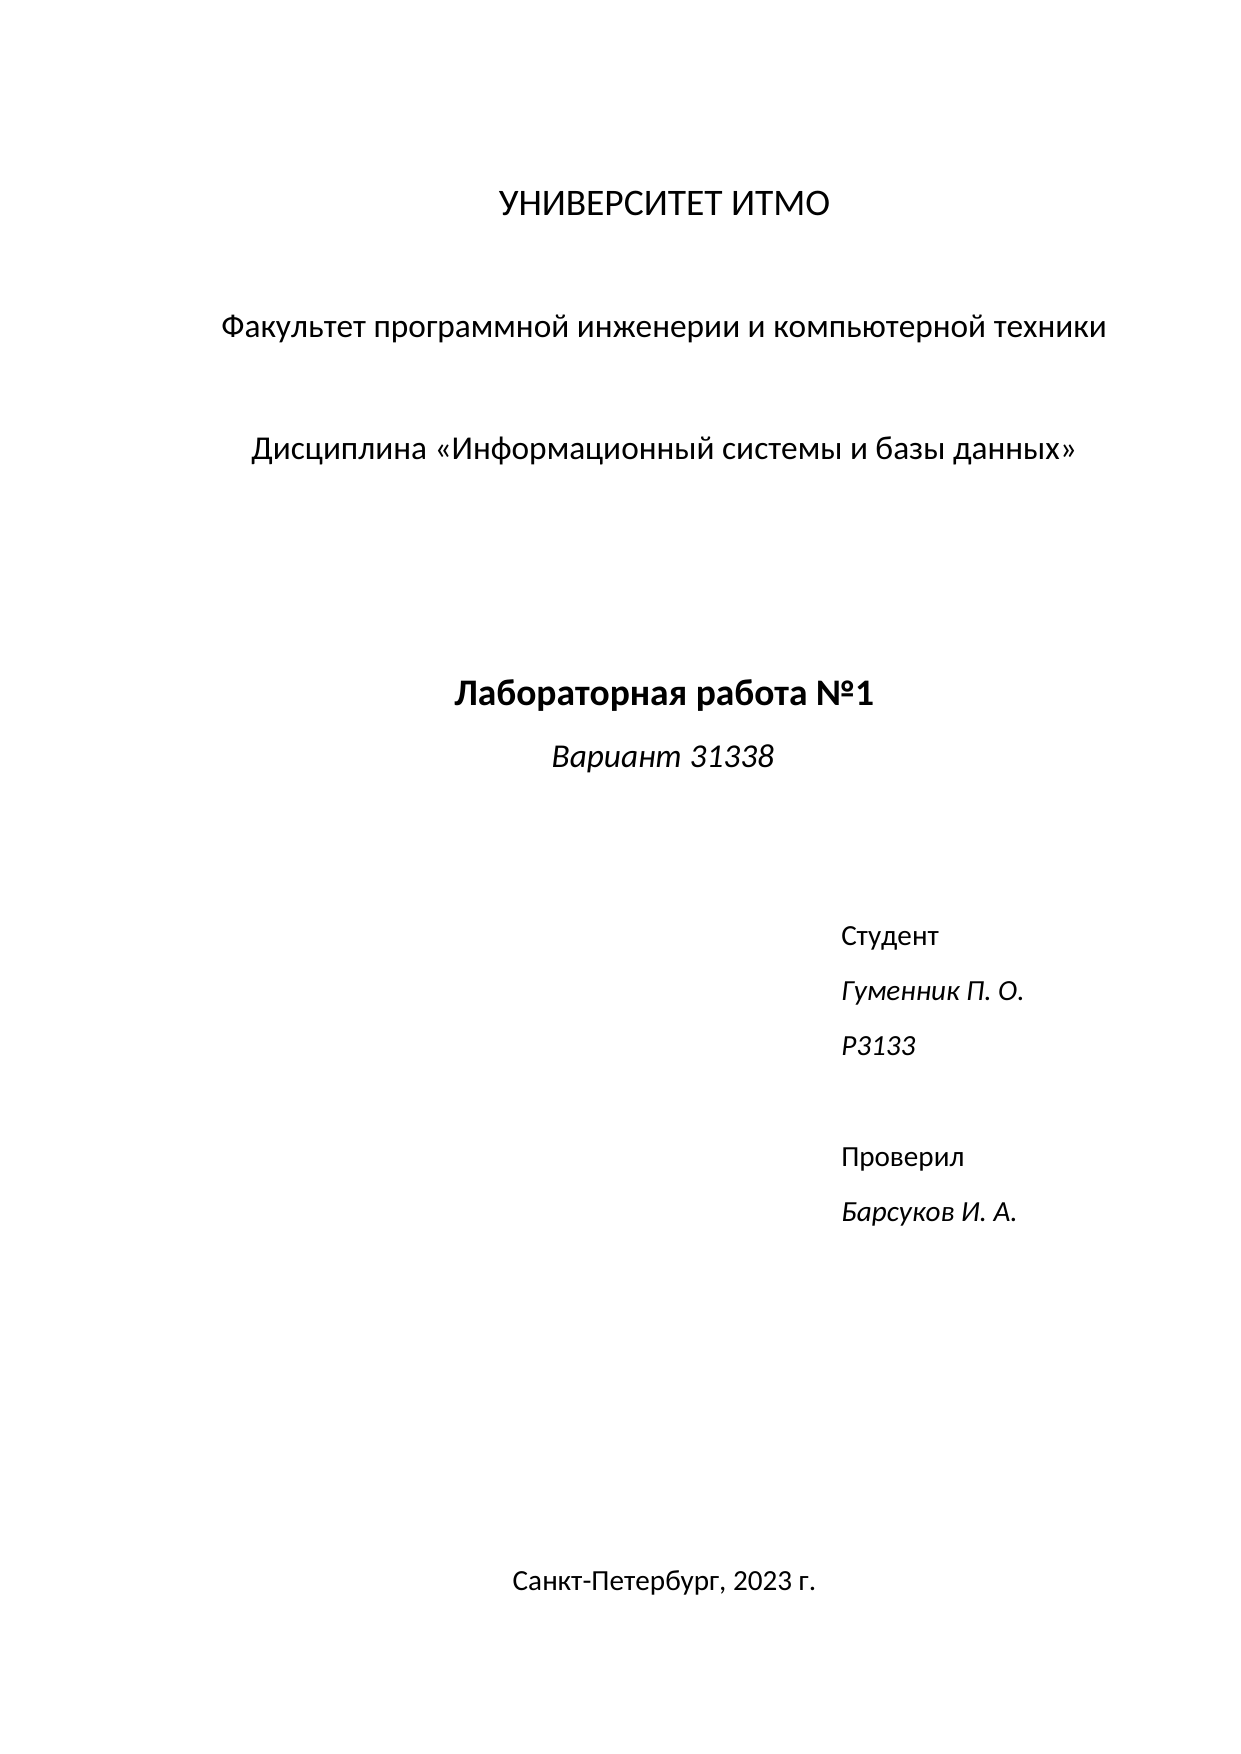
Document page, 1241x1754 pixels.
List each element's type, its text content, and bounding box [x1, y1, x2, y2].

text Дисциплина «Информационный системы и базы данных» [177, 427, 1152, 467]
text УНИВЕРСИТЕТ ИТМО [177, 179, 1152, 224]
text Вариант 31338 [177, 735, 1152, 776]
text Санкт-Петербург, 2023 г. [177, 1562, 1152, 1598]
text P3133 [841, 1027, 1152, 1063]
text Гуменник П. О. [841, 972, 1152, 1008]
text Факультет программной инженерии и компьютерной техники [177, 306, 1152, 346]
text Студент [841, 917, 1152, 953]
text Барсуков И. А. [841, 1193, 1152, 1228]
text Проверил [841, 1138, 1152, 1173]
text Лабораторная работа №1 [177, 669, 1152, 715]
